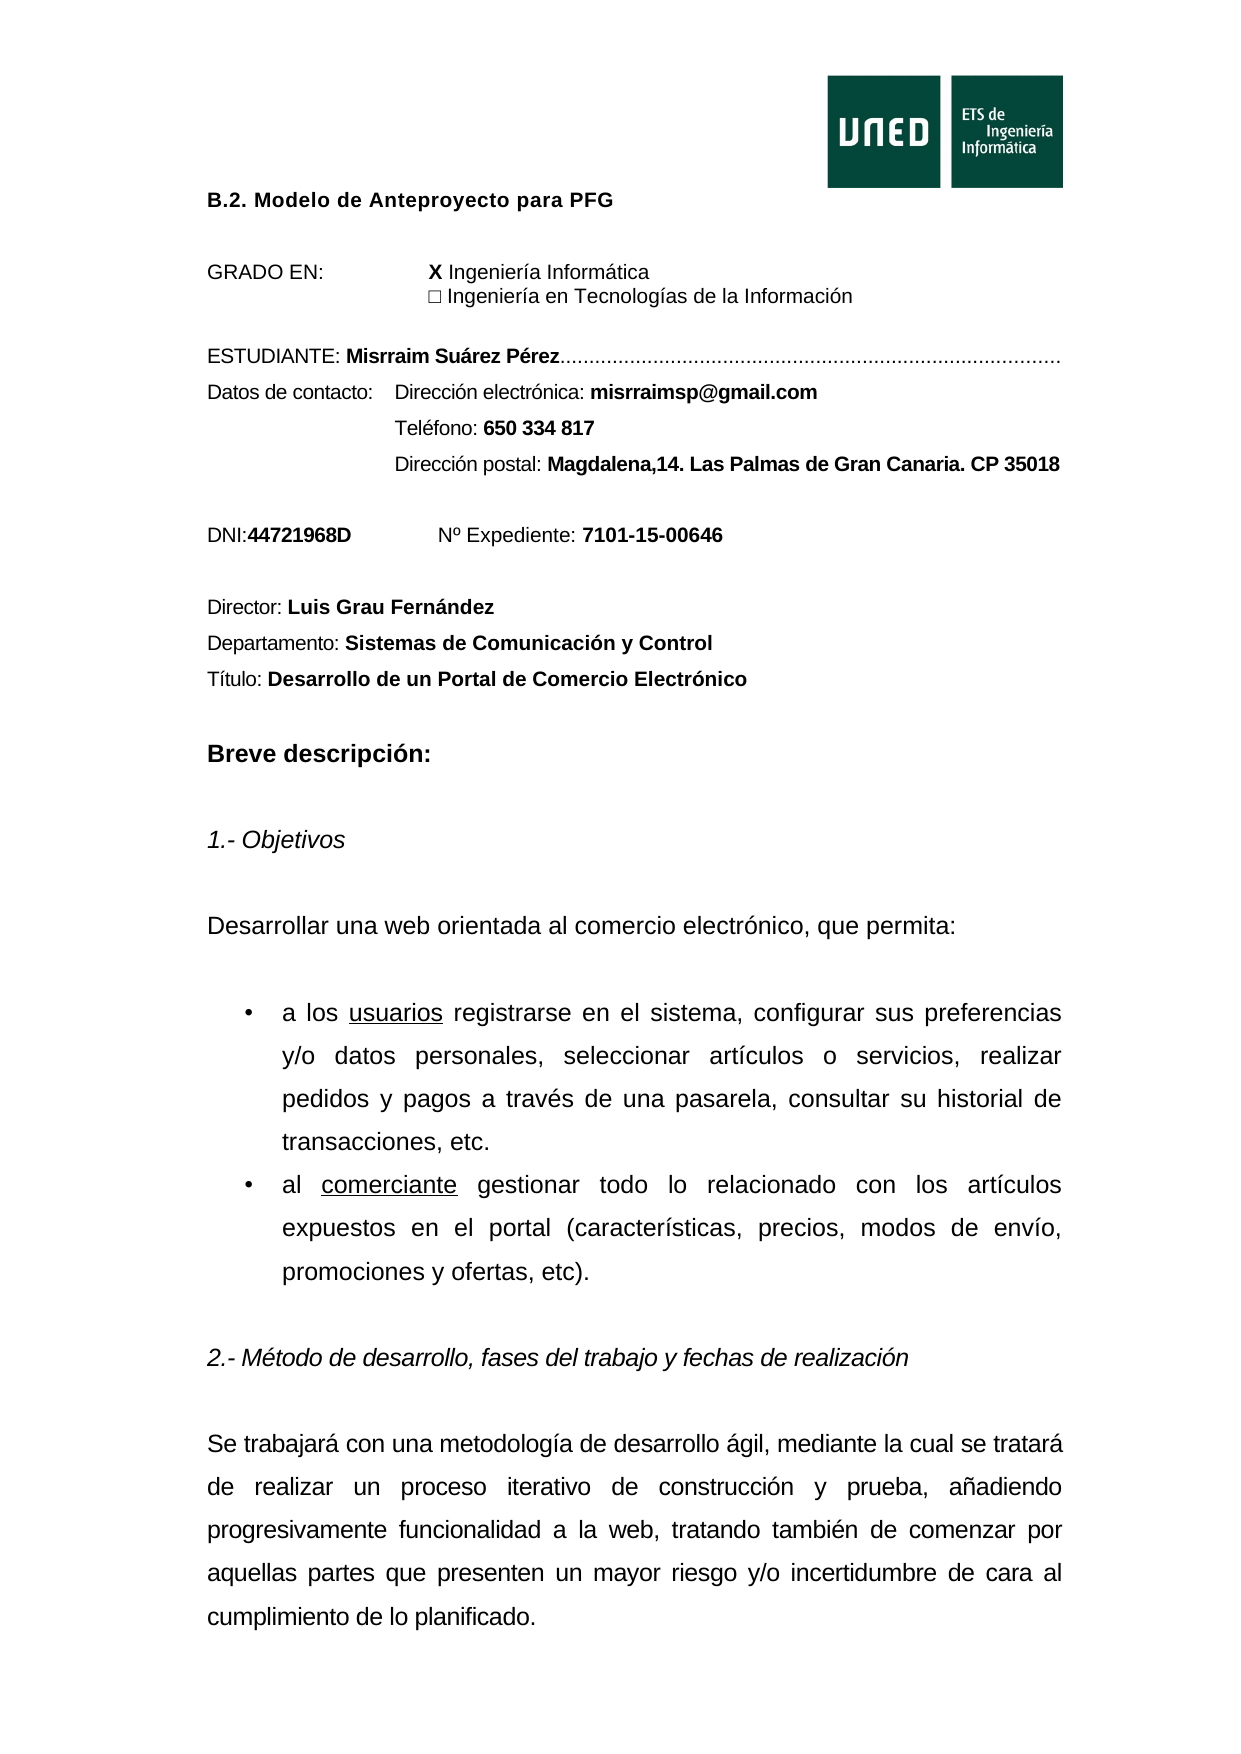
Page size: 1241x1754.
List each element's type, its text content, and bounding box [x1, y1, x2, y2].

text B.2. Modelo de Anteproyecto para PFG [207, 188, 1063, 212]
text Desarrollar una web orientada al comercio electrónico, que permita: [207, 911, 1063, 940]
text Departamento: Sistemas de Comunicación y Control [207, 631, 1063, 655]
text Teléfono: 650 334 817 [207, 415, 1063, 439]
text GRADO EN: X Ingeniería Informática [207, 260, 1063, 284]
list al comerciante gestionar todo lo relacionado con los artículos expuestos en el portal (características, precios, modos de envío, promociones y ofertas, etc). [244, 1170, 1063, 1285]
text Dirección postal: Magdalena,14. Las Palmas de Gran Canaria. CP 35018 [207, 451, 1063, 475]
text Datos de contacto: Dirección electrónica: misrraimsp@gmail.com [207, 379, 1063, 403]
text DNI:44721968D Nº Expediente: 7101-15-00646 [207, 523, 1063, 547]
text 1.- Objetivos [207, 825, 1063, 854]
text 2.- Método de desarrollo, fases del trabajo y fechas de realización [207, 1343, 1063, 1372]
text ESTUDIANTE: Misrraim Suárez Pérez [207, 343, 1063, 367]
picture [827, 75, 1063, 188]
text Se trabajará con una metodología de desarrollo ágil, mediante la cual se tratará de realizar un proceso iterativo de construcción y prueba, añadiendo progresivamente funcionalidad a la web, tratando también de comenzar por aquellas partes que presenten un mayor riesgo y/o incertidumbre de cara al cumplimiento de lo planificado. [207, 1429, 1063, 1630]
text Título: Desarrollo de un Portal de Comercio Electrónico [207, 667, 1063, 691]
list a los usuarios registrarse en el sistema, configurar sus preferencias y/o datos personales, seleccionar artículos o servicios, realizar pedidos y pagos a través de una pasarela, consultar su historial de transacciones, etc. [244, 998, 1063, 1156]
text □ Ingeniería en Tecnologías de la Información [354, 284, 1063, 308]
text Director: Luis Grau Fernández [207, 595, 1063, 619]
text Breve descripción: [207, 739, 1063, 768]
